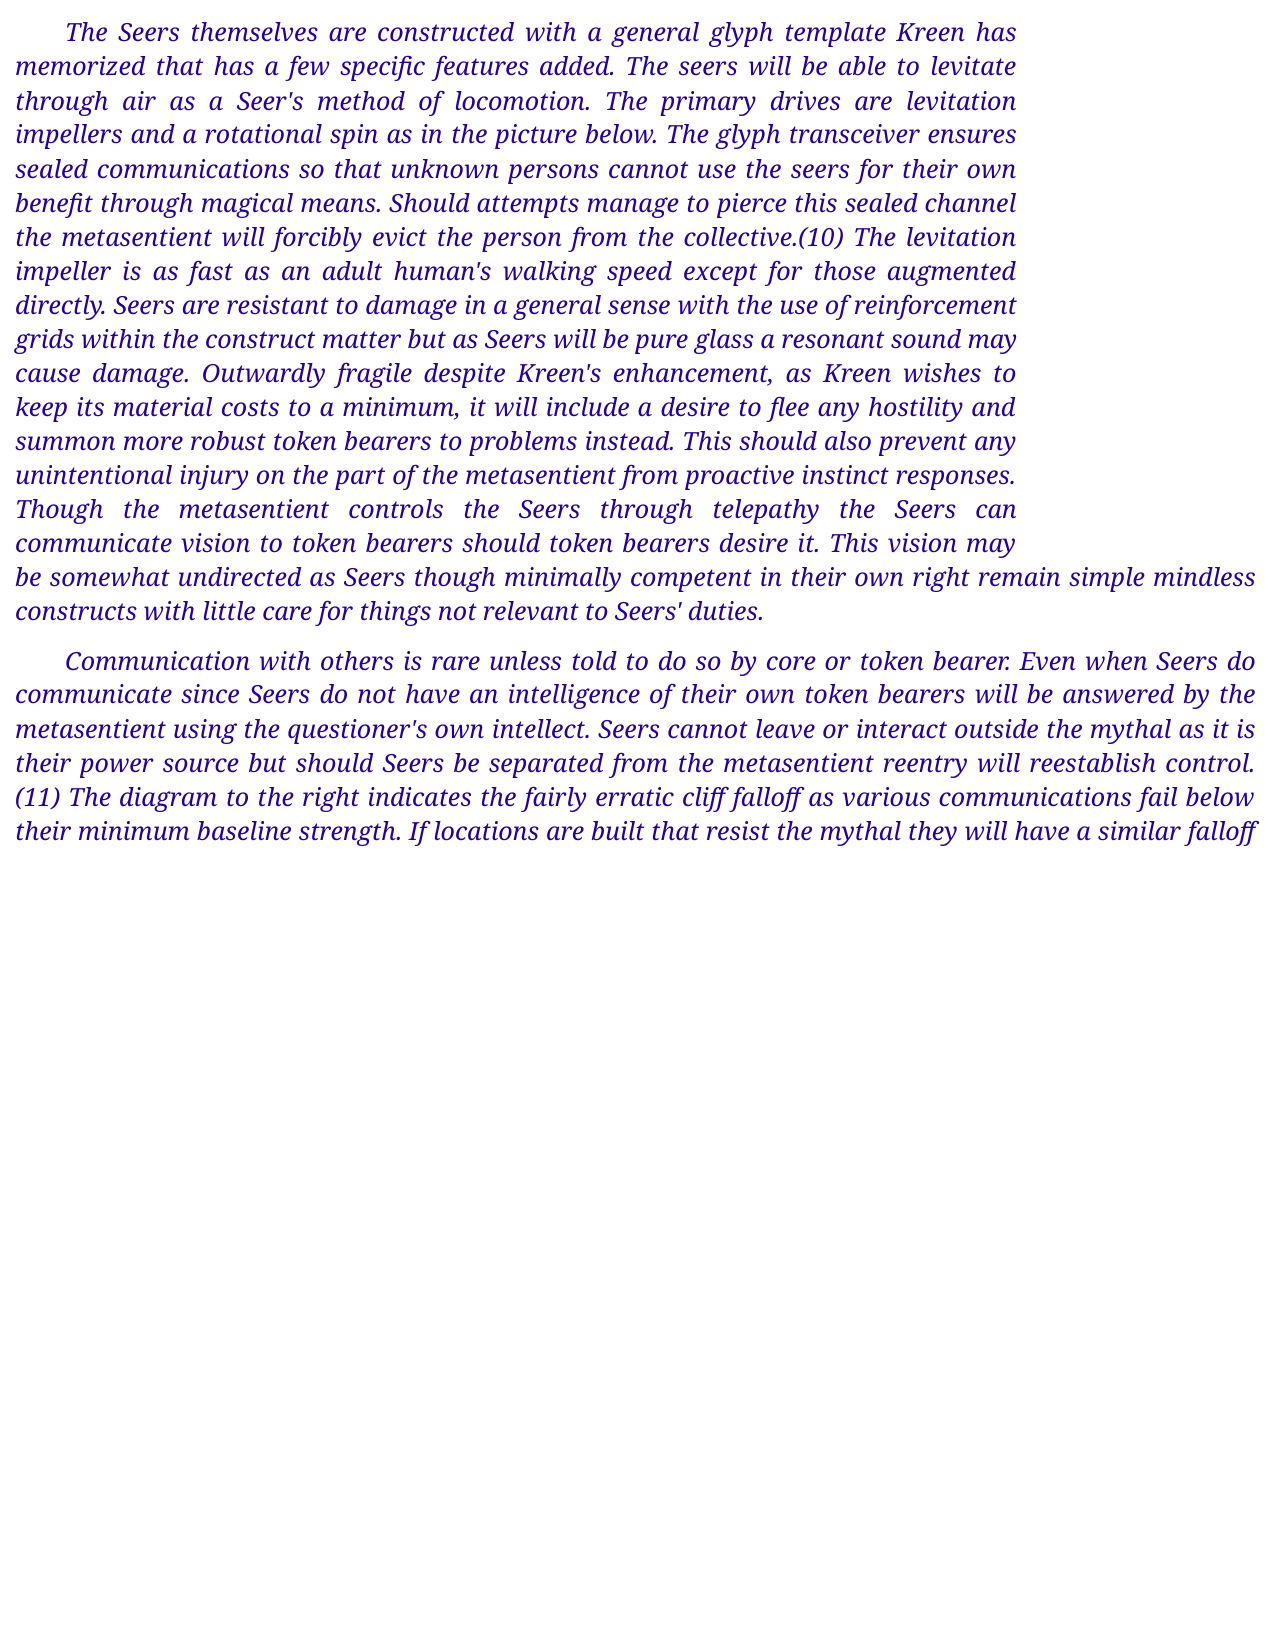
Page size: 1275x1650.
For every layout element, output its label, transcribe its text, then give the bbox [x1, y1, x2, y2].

text Communication with others is rare unless told to do so by core or token bearer. Even when Seers do communicate since Seers do not have an intelligence of their own token bearers will be answered by the metasentient using the questioner's own intellect. Seers cannot leave or interact outside the mythal as it is their power source but should Seers be separated from the metasentient reentry will reestablish control. (11) The diagram to the right indicates the fairly erratic cliff falloff as various communications fail below their minimum baseline strength. If locations are built that resist the mythal they will have a similar falloff [15, 643, 1260, 847]
text The Seers themselves are constructed with a general glyph template Kreen has memorized that has a few specific features added. The seers will be able to levitate through air as a Seer's method of locomotion. The primary drives are levitation impellers and a rotational spin as in the picture below. The glyph transceiver ensures sealed communications so that unknown persons cannot use the seers for their own benefit through magical means. Should attempts manage to pierce this sealed channel the metasentient will forcibly evict the person from the collective.(10) The levitation impeller is as fast as an adult human's walking speed except for those augmented directly. Seers are resistant to damage in a general sense with the use of reinforcement grids within the construct matter but as Seers will be pure glass a resonant sound may cause damage. Outwardly fragile despite Kreen's enhancement, as Kreen wishes to keep its material costs to a minimum, it will include a desire to flee any hostility and summon more robust token bearers to problems instead. This should also prevent any unintentional injury on the part of the metasentient from proactive instinct responses. Though the metasentient controls the Seers through telepathy the Seers can communicate vision to token bearers should token bearers desire it. This vision may be somewhat undirected as Seers though minimally competent in their own right remain simple mindless constructs with little care for things not relevant to Seers' duties. [15, 15, 1260, 628]
